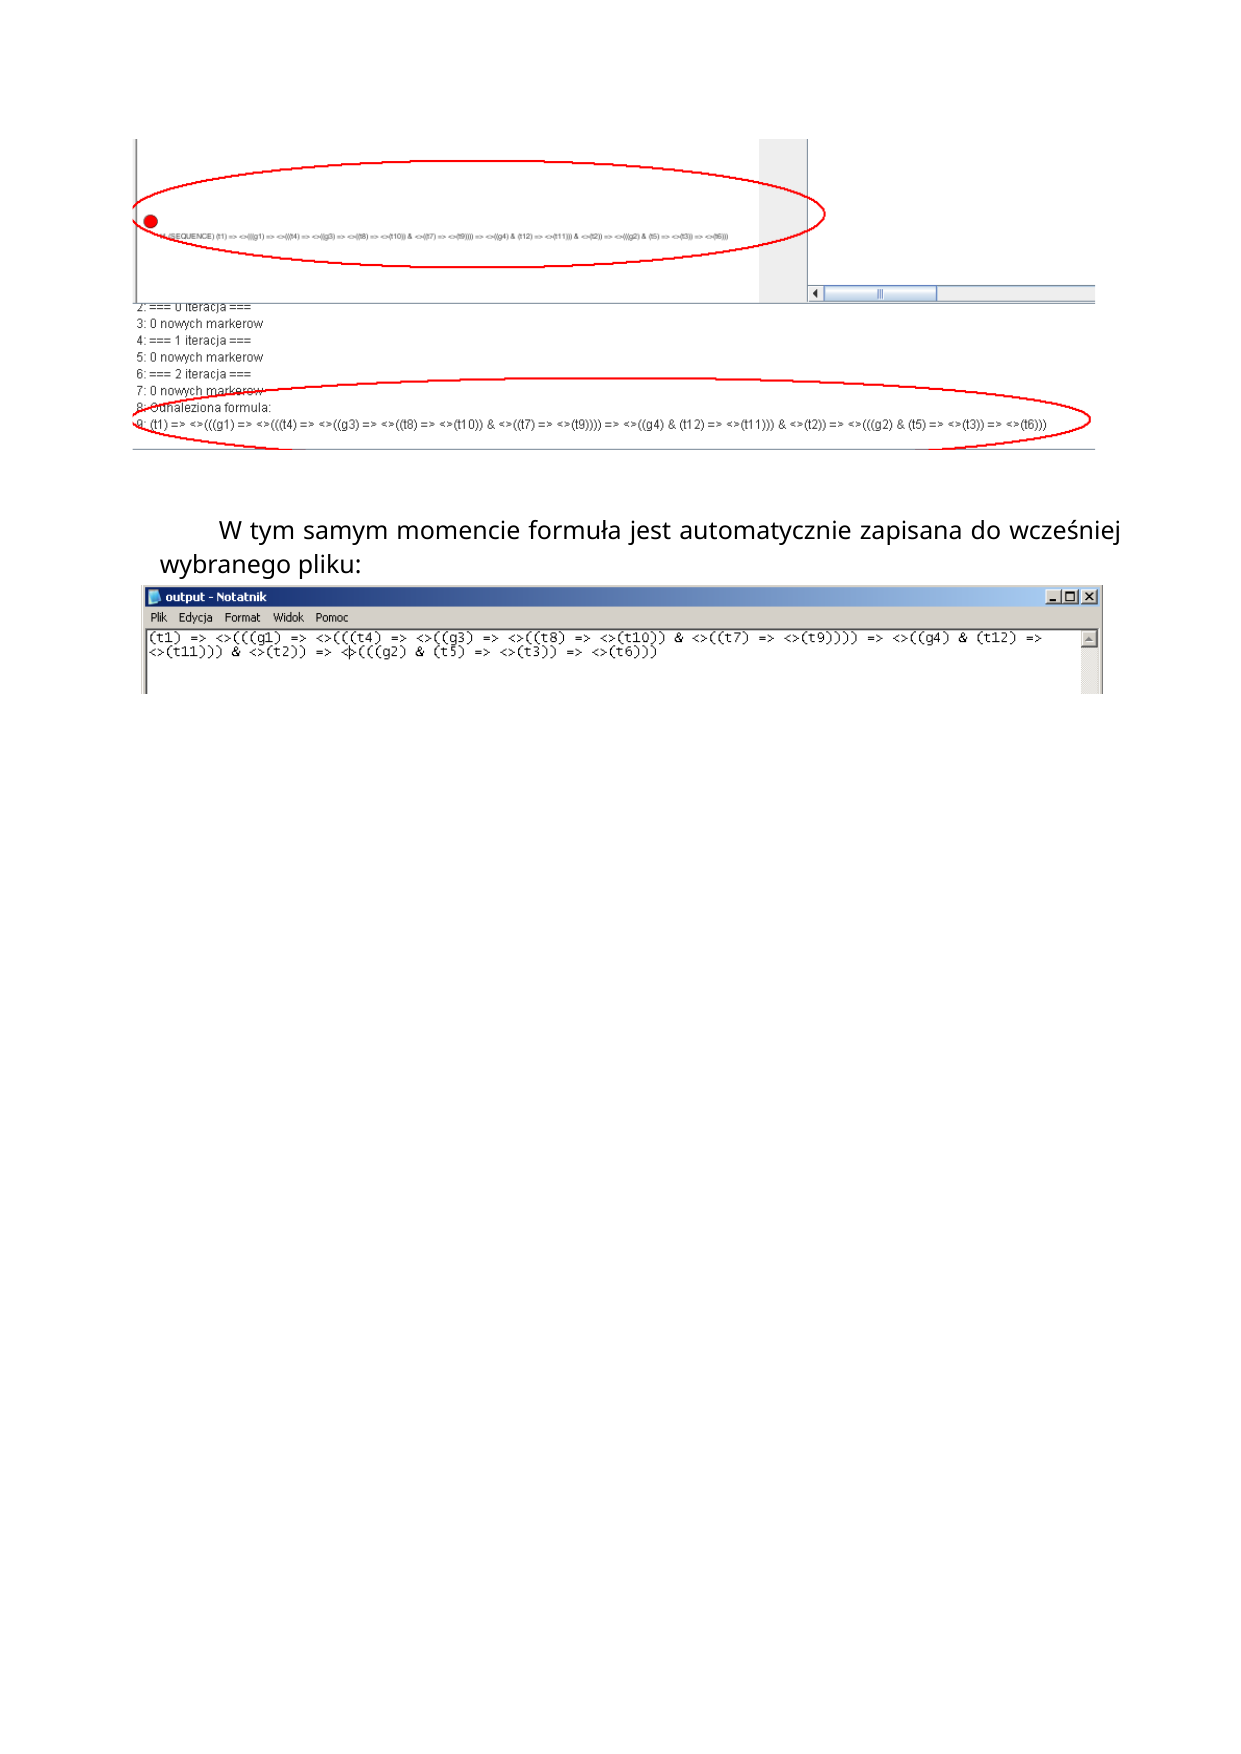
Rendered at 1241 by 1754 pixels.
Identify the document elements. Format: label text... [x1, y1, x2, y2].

text W tym samym momencie formuła jest automatycznie zapisana do wcześniej wybranego pliku: [159, 513, 1122, 581]
